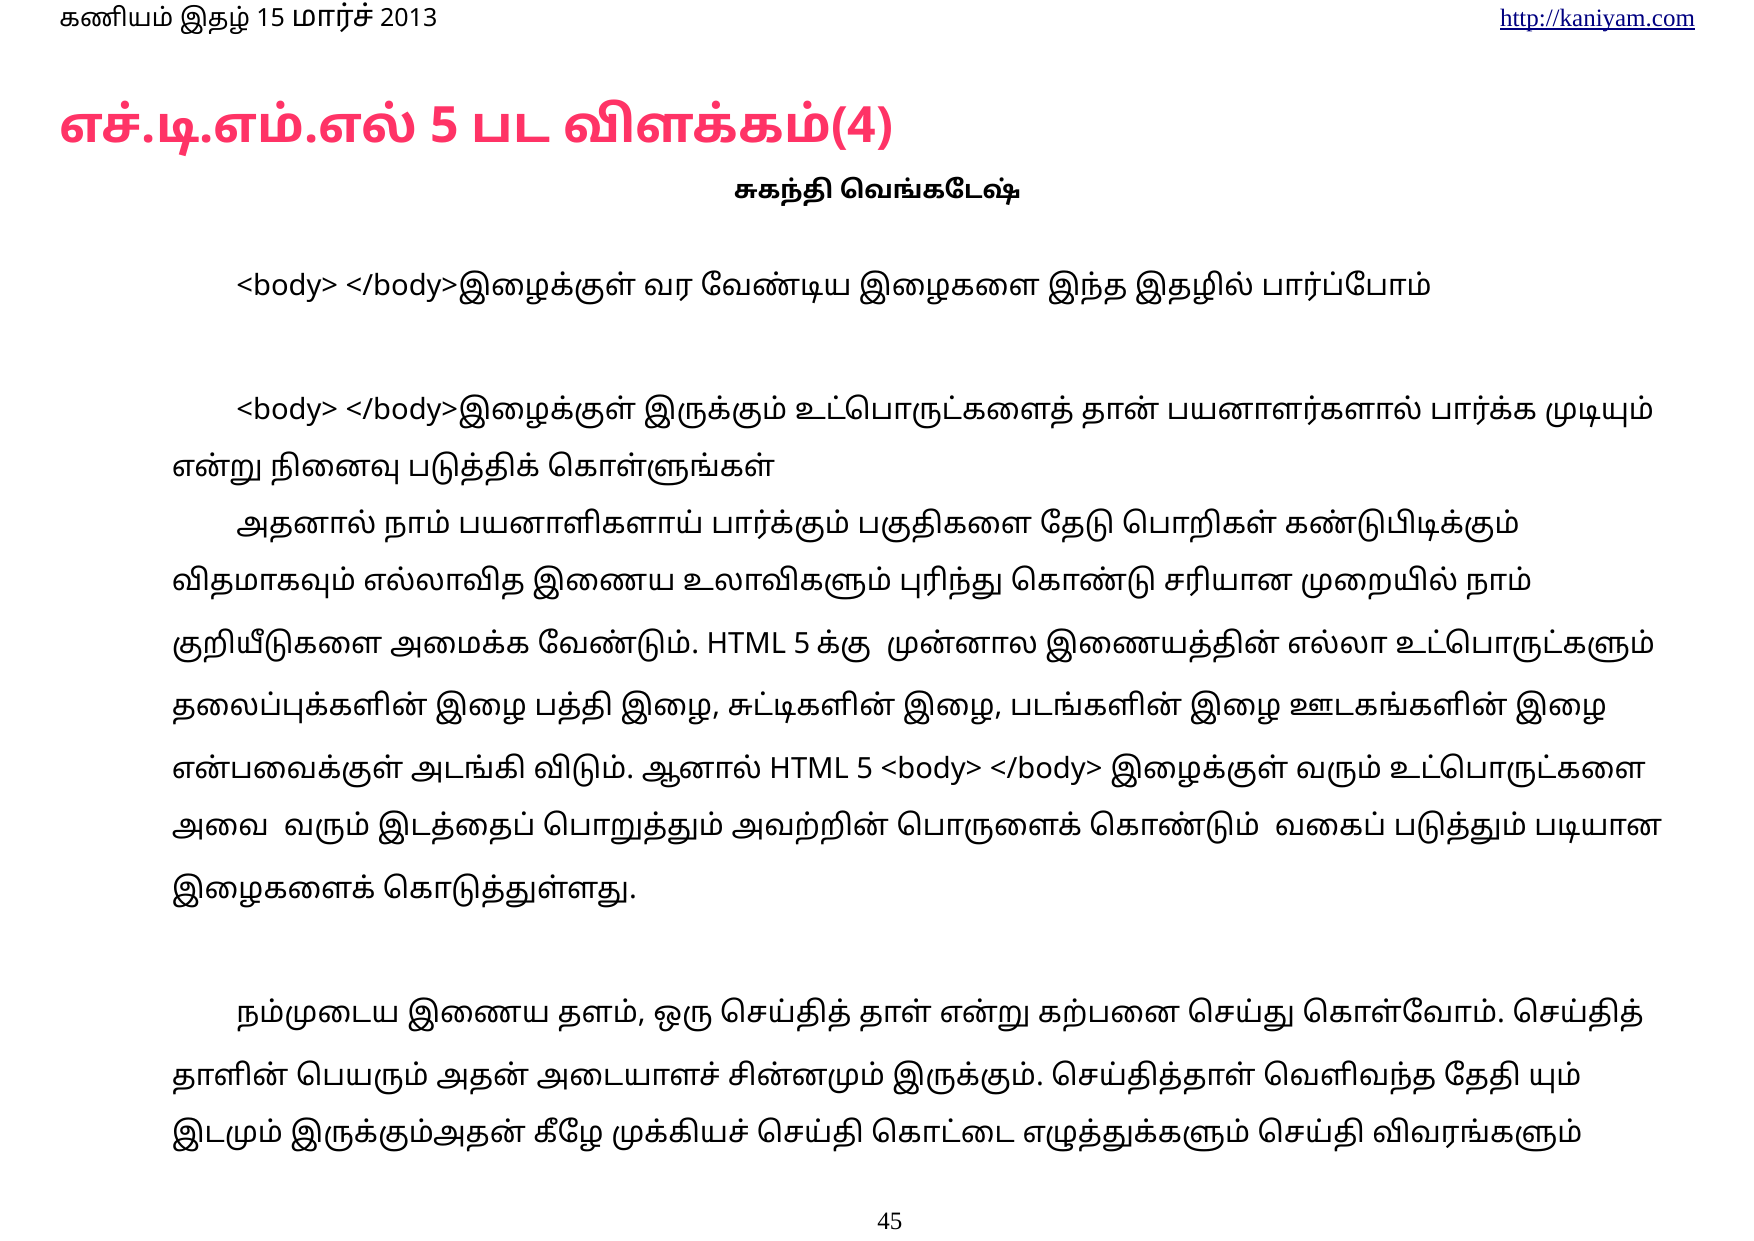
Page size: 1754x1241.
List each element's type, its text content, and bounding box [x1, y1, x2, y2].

text <body> </body>இழைக்குள் வர வேண்டிய இழைகளை இந்த இதழில் பார்ப்போம் [172, 264, 1695, 307]
text நம்முடைய இணைய தளம், ஒரு செய்தித் தாள் என்று கற்பனை செய்து கொள்வோம். செய்தித் தாளின் பெயரும் அதன் அடையாளச் சின்னமும் இருக்கும். செய்தித்தாள் வெளிவந்த தேதி யும் இடமும் இருக்கும்அதன் கீழே முக்கியச் செய்தி கொட்டை எழுத்துக்களும் செய்தி விவரங்களும் [172, 991, 1695, 1154]
text சுகந்தி வெங்கடேஷ் [59, 176, 1695, 208]
subtitle எச்.டி.எம்.எல் 5 பட விளக்கம்(4) [59, 89, 1695, 163]
text அதனால் நாம் பயனாளிகளாய் பார்க்கும் பகுதிகளை தேடு பொறிகள் கண்டுபிடிக்கும் விதமாகவும் எல்லாவித இணைய உலாவிகளும் புரிந்து கொண்டு சரியான முறையில் நாம் குறியீடுகளை அமைக்க வேண்டும். HTML 5க்கு முன்னால இணையத்தின் எல்லா உட்பொருட்களும் தலைப்புக்களின் இழை பத்தி இழை, சுட்டிகளின் இழை, படங்களின் இழை ஊடகங்களின் இழை என்பவைக்குள் அடங்கி விடும். ஆனால் HTML 5 <body> </body> இழைக்குள் வரும் உட்பொருட்களை அவை வரும் இடத்தைப் பொறுத்தும் அவற்றின் பொருளைக் கொண்டும் வகைப் படுத்தும் படியான இழைகளைக் கொடுத்துள்ளது. [172, 507, 1695, 910]
text <body> </body>இழைக்குள் இருக்கும் உட்பொருட்களைத் தான் பயனாளர்களால் பார்க்க முடியும் என்று நினைவு படுத்திக் கொள்ளுங்கள் [172, 388, 1695, 488]
